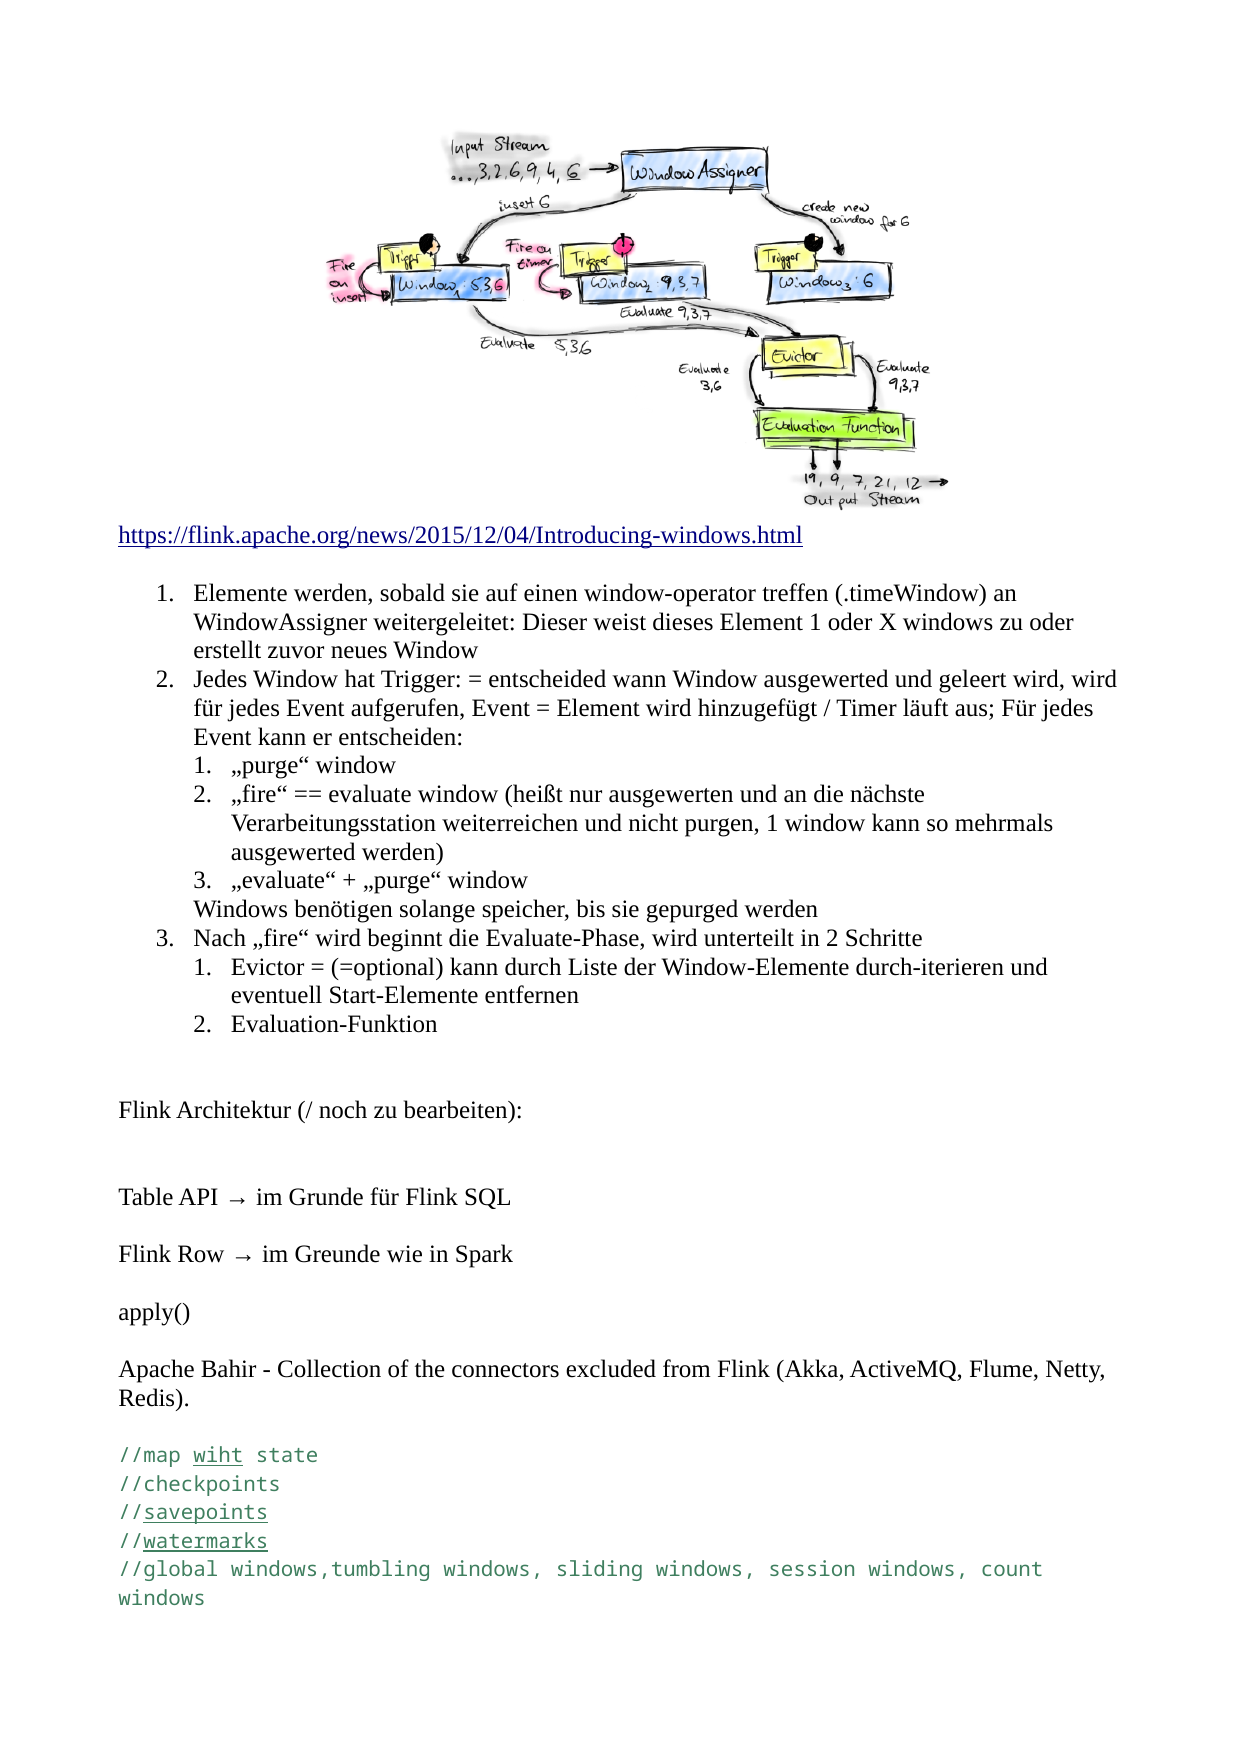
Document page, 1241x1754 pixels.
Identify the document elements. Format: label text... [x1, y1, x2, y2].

picture [283, 108, 995, 518]
text //watermarks [118, 1526, 1122, 1554]
text Flink Architektur (/ noch zu bearbeiten): [118, 1096, 1122, 1124]
list „evaluate“ + „purge“ window [193, 866, 1122, 894]
list Nach „fire“ wird beginnt die Evaluate-Phase, wird unterteilt in 2 Schritte [156, 923, 1122, 952]
list Evictor = (=optional) kann durch Liste der Window-Elemente durch-iterieren und eventuell Start-Elemente entfernen [193, 952, 1122, 1009]
list „purge“ window [193, 751, 1122, 779]
list „fire“ == evaluate window (heißt nur ausgewerten und an die nächste Verarbeitungsstation weiterreichen und nicht purgen, 1 window kann so mehrmals ausgewerted werden) [193, 779, 1122, 866]
text Apache Bahir - Collection of the connectors excluded from Flink (Akka, ActiveMQ, Flume, Netty, Redis). [118, 1354, 1122, 1412]
text apply() [118, 1297, 1122, 1326]
list Jedes Window hat Trigger: = entscheided wann Window ausgewerted und geleert wird, wird für jedes Event aufgerufen, Event = Element wird hinzugefügt / Timer läuft aus; Für jedes Event kann er entscheiden: [156, 664, 1122, 751]
list Windows benötigen solange speicher, bis sie gepurged werden [156, 894, 1122, 923]
text //map wiht state [118, 1441, 1122, 1469]
text //savepoints [118, 1497, 1122, 1526]
text https://flink.apache.org/news/2015/12/04/Introducing-windows.html [118, 521, 1122, 549]
list Evaluation-Funktion [193, 1009, 1122, 1038]
text //global windows,tumbling windows, sliding windows, session windows, count windows [118, 1554, 1122, 1611]
text //checkpoints [118, 1469, 1122, 1497]
list Elemente werden, sobald sie auf einen window-operator treffen (.timeWindow) an WindowAssigner weitergeleitet: Dieser weist dieses Element 1 oder X windows zu oder erstellt zuvor neues Window [156, 578, 1122, 664]
text Table API → im Grunde für Flink SQL [118, 1182, 1122, 1211]
text Flink Row → im Greunde wie in Spark [118, 1239, 1122, 1268]
